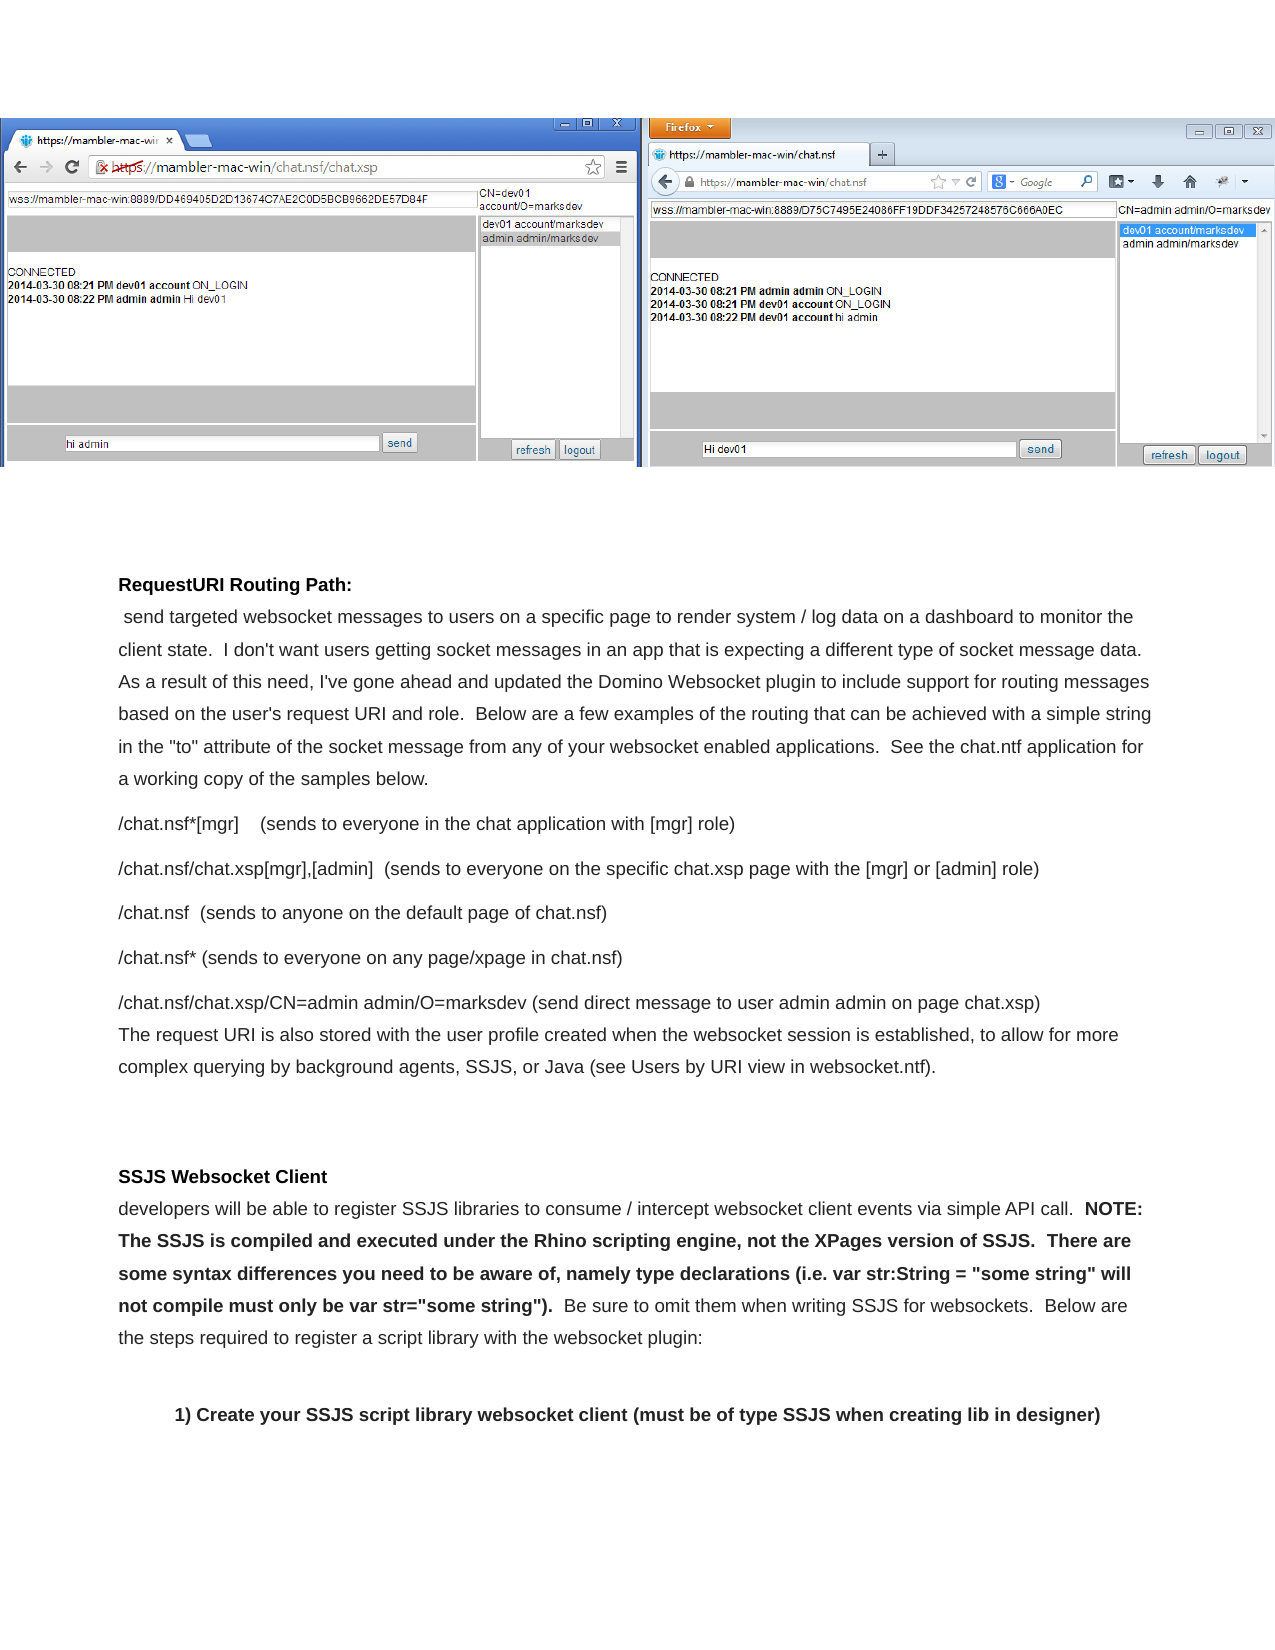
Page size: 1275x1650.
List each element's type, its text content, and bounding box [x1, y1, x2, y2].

text developers will be able to register SSJS libraries to consume / intercept websocket client events via simple API call. NOTE: The SSJS is compiled and executed under the Rhino scripting engine, not the XPages version of SSJS. There are some syntax differences you need to be aware of, namely type declarations (i.e. var str:String = "some string" will not compile must only be var str="some string"). Be sure to omit them when writing SSJS for websockets. Below are the steps required to register a script library with the websocket plugin: [118, 1198, 1157, 1349]
picture [0, 118, 1275, 467]
text /chat.nsf/chat.xsp/CN=admin admin/O=marksdev (send direct message to user admin admin on page chat.xsp) The request URI is also stored with the user profile created when the websocket session is established, to allow for more complex querying by background agents, SSJS, or Java (see Users by URI view in websocket.ntf). [118, 992, 1157, 1078]
text /chat.nsf* (sends to everyone on any page/xpage in chat.nsf) [118, 947, 1157, 968]
text SSJS Websocket Client [118, 1166, 1157, 1187]
text /chat.nsf*[mgr] (sends to everyone in the chat application with [mgr] role) [118, 812, 1157, 834]
text RequestURI Routing Path: [118, 574, 1157, 596]
text /chat.nsf (sends to anyone on the default page of chat.nsf) [118, 902, 1157, 924]
text /chat.nsf/chat.xsp[mgr],[admin] (sends to everyone on the specific chat.xsp page with the [mgr] or [admin] role) [118, 857, 1157, 879]
text send targeted websocket messages to users on a specific page to render system / log data on a dashboard to monitor the client state. I don't want users getting socket messages in an app that is expecting a different type of socket message data. As a result of this need, I've gone ahead and updated the Domino Websocket plugin to include support for routing messages based on the user's request URI and role. Below are a few examples of the routing that can be achieved with a simple string in the "to" attribute of the socket message from any of your websocket enabled applications. See the chat.ntf application for a working copy of the samples below. [118, 606, 1157, 789]
text 1) Create your SSJS script library websocket client (must be of type SSJS when creating lib in designer) [118, 1403, 1157, 1425]
